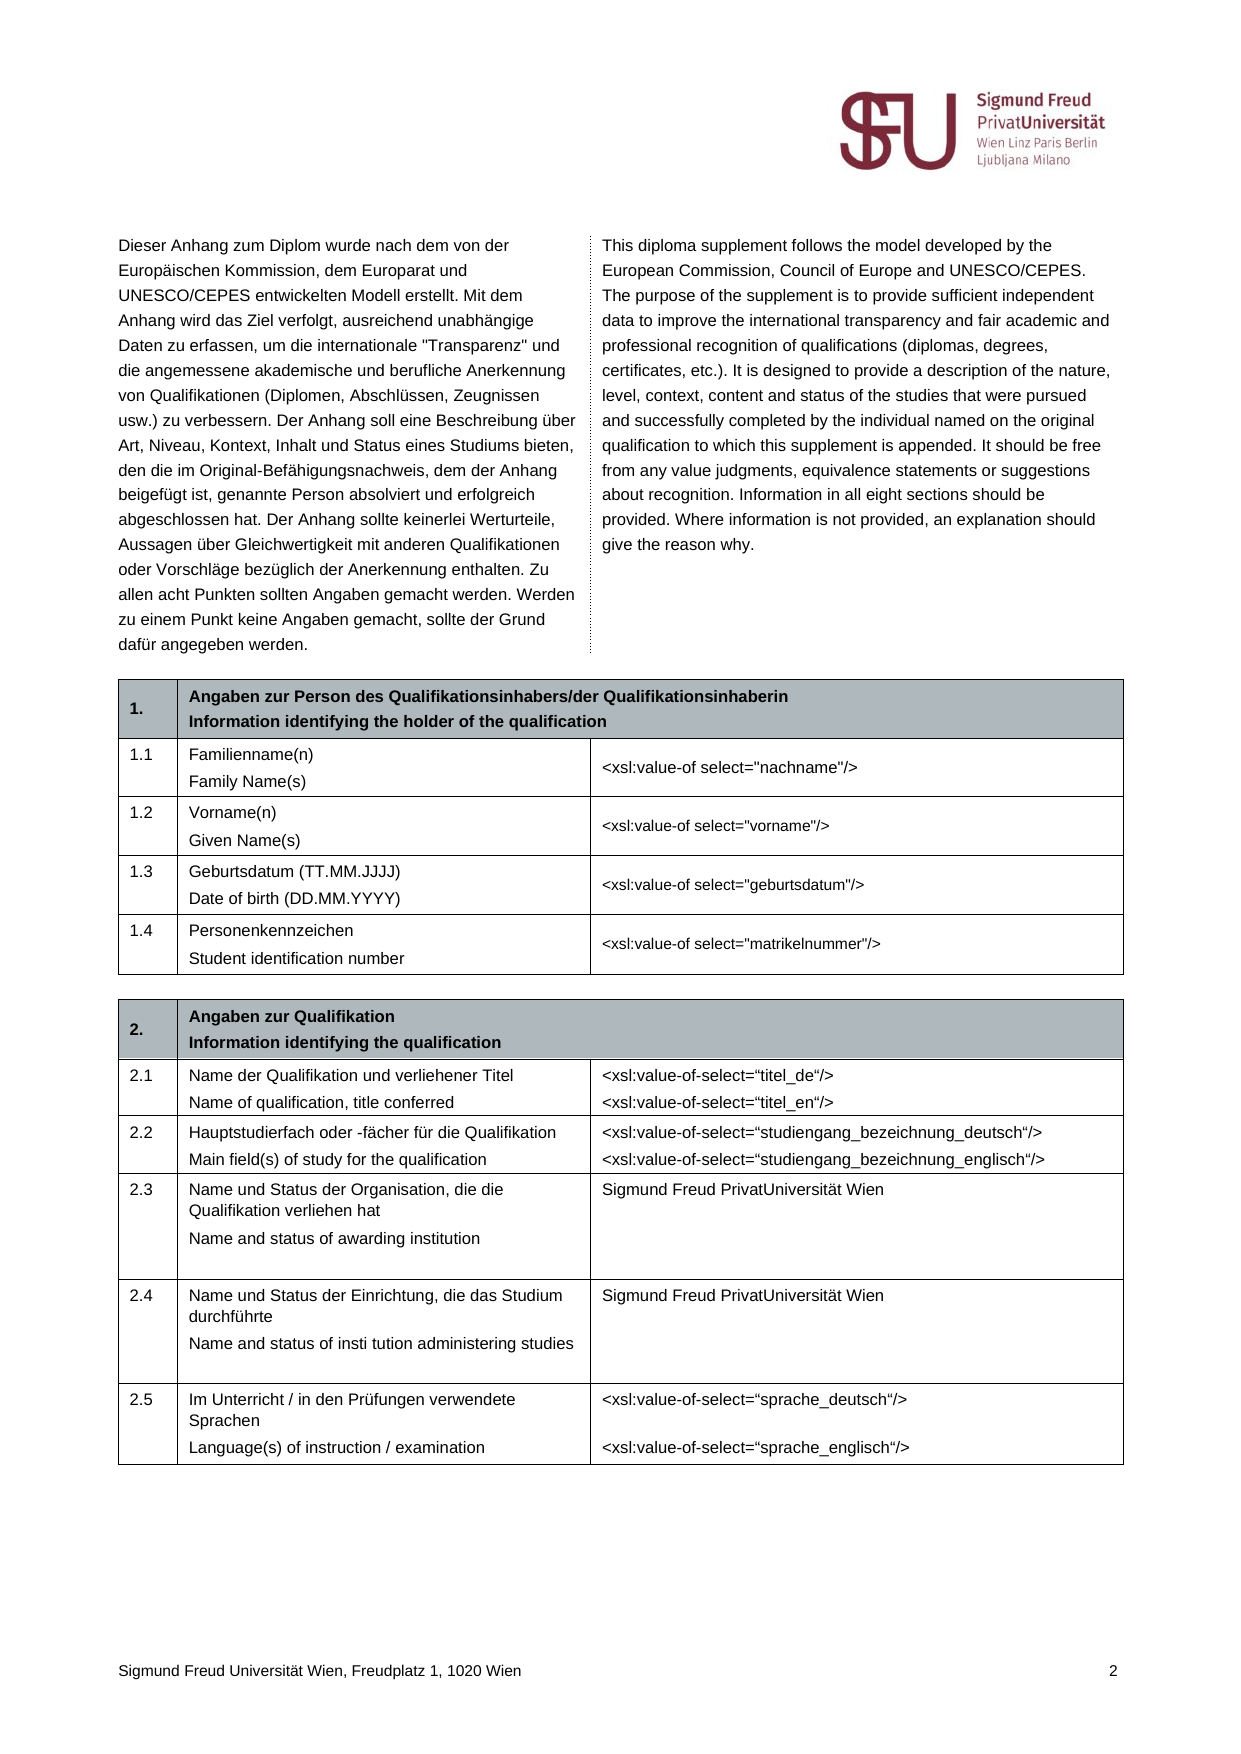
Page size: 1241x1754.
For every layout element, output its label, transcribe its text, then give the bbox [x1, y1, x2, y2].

table_cell Sigmund Freud PrivatUniversität Wien [591, 1174, 1123, 1278]
table_cell 1.2 [119, 797, 177, 854]
table_cell Hauptstudierfach oder -fächer für die Qualifikation Main field(s) of study for the qualification [178, 1116, 590, 1173]
table_cell Familienname(n) Family Name(s) [178, 739, 590, 796]
table_cell <xsl:value-of-select=“sprache_deutsch“/> <xsl:value-of-select=“sprache_englisch“/> [591, 1384, 1123, 1464]
table_header 2. [119, 1000, 177, 1058]
table_cell <xsl:value-of select="vorname"/> [591, 797, 1123, 854]
table_cell 1.3 [119, 856, 177, 914]
table_cell <xsl:value-of select="geburtsdatum"/> [591, 856, 1123, 914]
table_header 1. [119, 680, 177, 738]
picture [827, 73, 1123, 189]
table_cell Name und Status der Einrichtung, die das Studium durchführte Name and status of insti tution administering studies [178, 1280, 590, 1383]
table_cell 2.2 [119, 1116, 177, 1173]
table_cell 2.1 [119, 1060, 177, 1115]
table_cell 2.4 [119, 1280, 177, 1383]
table_cell 2.5 [119, 1384, 177, 1464]
table_cell Name der Qualifikation und verliehener Titel Name of qualification, title conferred [178, 1060, 590, 1115]
table_header Dieser Anhang zum Diplom wurde nach dem von der Europäischen Kommission, dem Europarat und UNESCO/CEPES entwickelten Modell erstellt. Mit dem Anhang wird das Ziel verfolgt, ausreichend unabhängige Daten zu erfassen, um die internationale "Transparenz" und die angemessene akademische und berufliche Anerkennung von Qualifikationen (Diplomen, Abschlüssen, Zeugnissen usw.) zu verbessern. Der Anhang soll eine Beschreibung über Art, Niveau, Kontext, Inhalt und Status eines Studiums bieten, den die im Original-Befähigungsnachweis, dem der Anhang beigefügt ist, genannte Person absolviert und erfolgreich abgeschlossen hat. Der Anhang sollte keinerlei Werturteile, Aussagen über Gleichwertigkeit mit anderen Qualifikationen oder Vorschläge bezüglich der Anerkennung enthalten. Zu allen acht Punkten sollten Angaben gemacht werden. Werden zu einem Punkt keine Angaben gemacht, sollte der Grund dafür angegeben werden. [107, 236, 591, 654]
table_cell Im Unterricht / in den Prüfungen verwendete Sprachen Language(s) of instruction / examination [178, 1384, 590, 1464]
table_cell Geburtsdatum (TT.MM.JJJJ) Date of birth (DD.MM.YYYY) [178, 856, 590, 914]
table_cell Sigmund Freud PrivatUniversität Wien [591, 1280, 1123, 1383]
table_cell <xsl:value-of-select=“titel_de“/> <xsl:value-of-select=“titel_en“/> [591, 1060, 1123, 1115]
table_header Angaben zur Person des Qualifikationsinhabers/der Qualifikationsinhaberin Information identifying the holder of the qualification [178, 680, 1123, 738]
table_cell Vorname(n) Given Name(s) [178, 797, 590, 854]
table_header Angaben zur Qualifikation Information identifying the qualification [178, 1000, 1123, 1058]
table_cell <xsl:value-of select="matrikelnummer"/> [591, 915, 1123, 973]
table_cell Personenkennzeichen Student identification number [178, 915, 590, 973]
table_cell Name und Status der Organisation, die die Qualifikation verliehen hat Name and status of awarding institution [178, 1174, 590, 1278]
table_cell <xsl:value-of select="nachname"/> [591, 739, 1123, 796]
table_cell <xsl:value-of-select=“studiengang_bezeichnung_deutsch“/> <xsl:value-of-select=“studiengang_bezeichnung_englisch“/> [591, 1116, 1123, 1173]
table_cell 1.1 [119, 739, 177, 796]
table_header This diploma supplement follows the model developed by the European Commission, Council of Europe and UNESCO/CEPES. The purpose of the supplement is to provide sufficient independent data to improve the international transparency and fair academic and professional recognition of qualifications (diplomas, degrees, certificates, etc.). It is designed to provide a description of the nature, level, context, content and status of the studies that were pursued and successfully completed by the individual named on the original qualification to which this supplement is appended. It should be free from any value judgments, equivalence statements or suggestions about recognition. Information in all eight sections should be provided. Where information is not provided, an explanation should give the reason why. [591, 236, 1125, 654]
table_cell 2.3 [119, 1174, 177, 1278]
table_cell 1.4 [119, 915, 177, 973]
